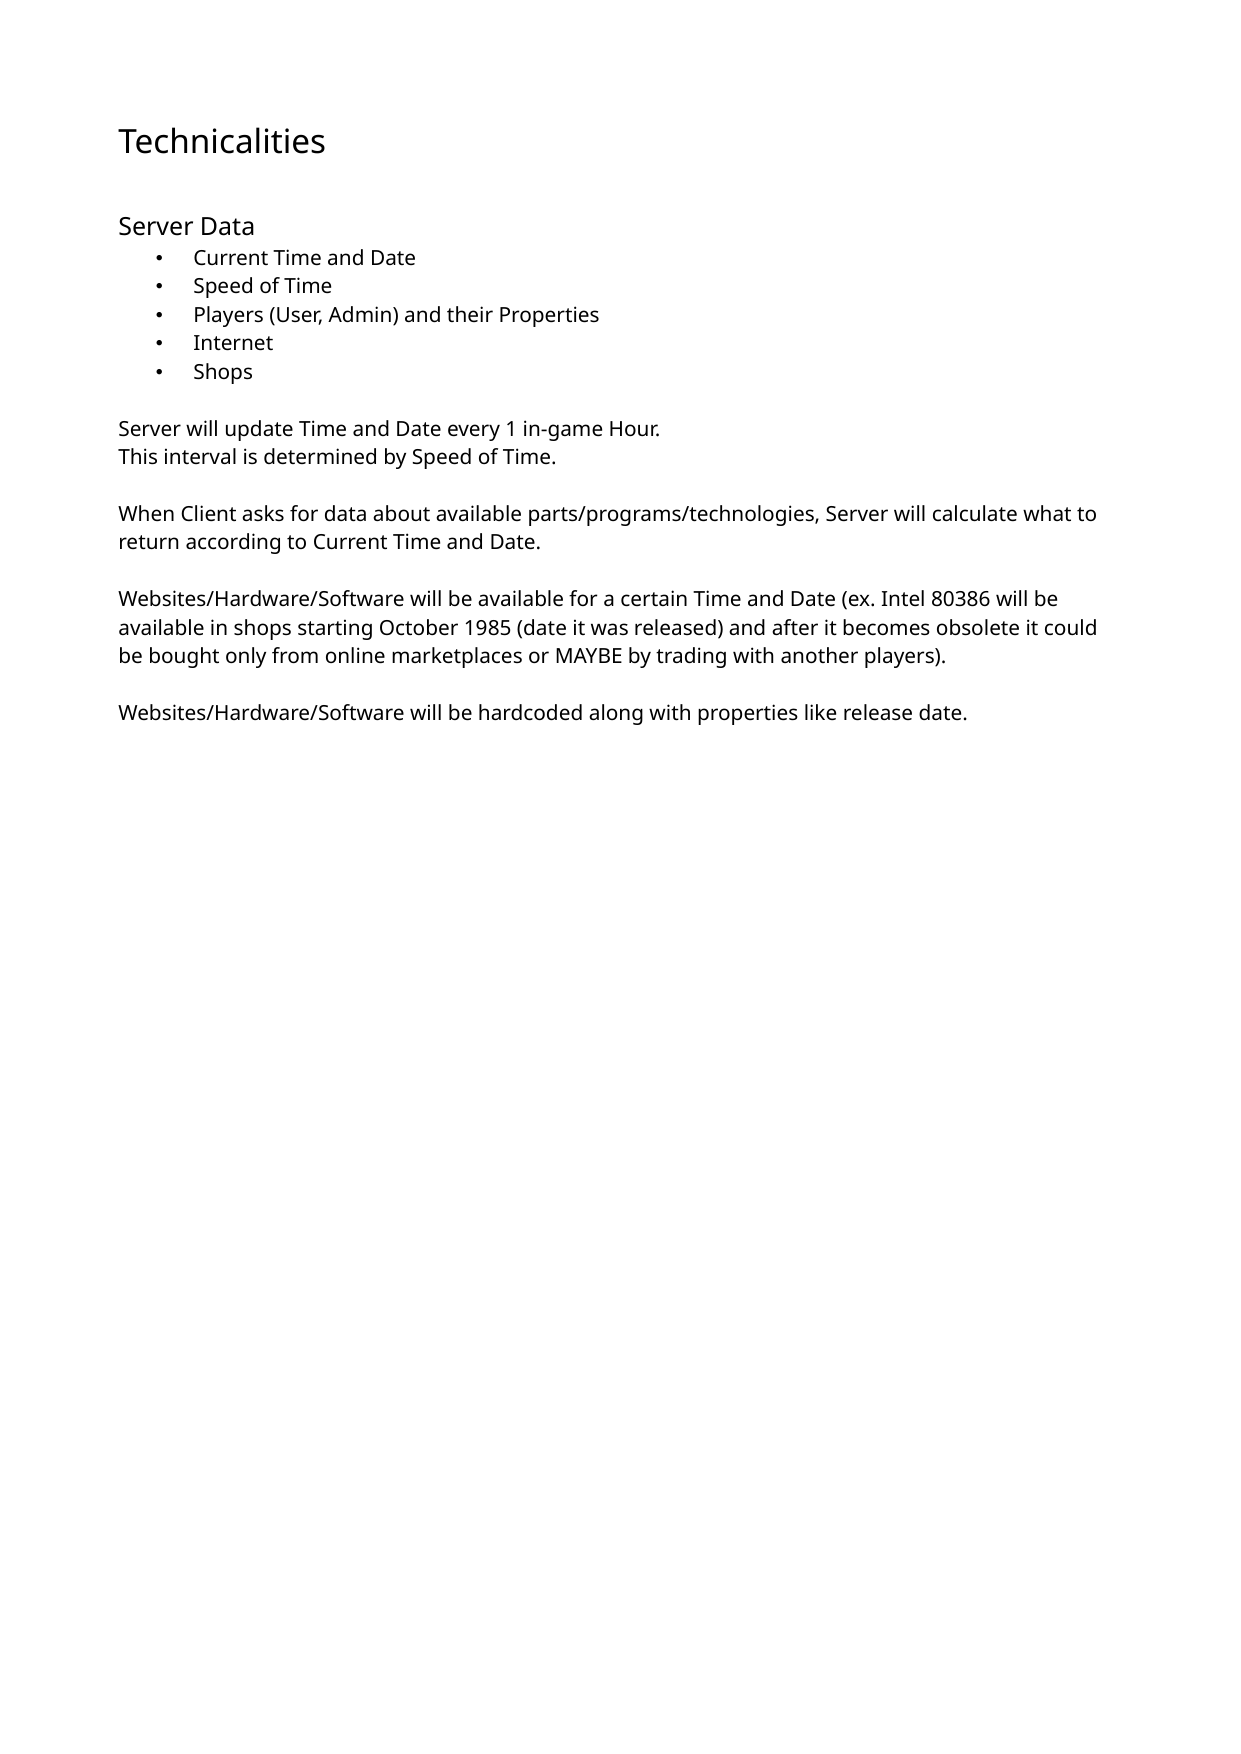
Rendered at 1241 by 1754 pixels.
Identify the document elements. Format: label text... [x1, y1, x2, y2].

list Current Time and Date [156, 243, 1122, 271]
text Websites/Hardware/Software will be available for a certain Time and Date (ex. Intel 80386 will be available in shops starting October 1985 (date it was released) and after it becomes obsolete it could be bought only from online marketplaces or MAYBE by trading with another players). [118, 584, 1122, 669]
text Server Data [118, 209, 1122, 243]
list Players (User, Admin) and their Properties [156, 300, 1122, 328]
text When Client asks for data about available parts/programs/technologies, Server will calculate what to return according to Current Time and Date. [118, 499, 1122, 556]
list Shops [156, 357, 1122, 385]
text Technicalities [118, 118, 1122, 163]
text This interval is determined by Speed of Time. [118, 442, 1122, 471]
list Internet [156, 328, 1122, 357]
text Server will update Time and Date every 1 in-game Hour. [118, 414, 1122, 442]
text Websites/Hardware/Software will be hardcoded along with properties like release date. [118, 698, 1122, 726]
list Speed of Time [156, 271, 1122, 300]
